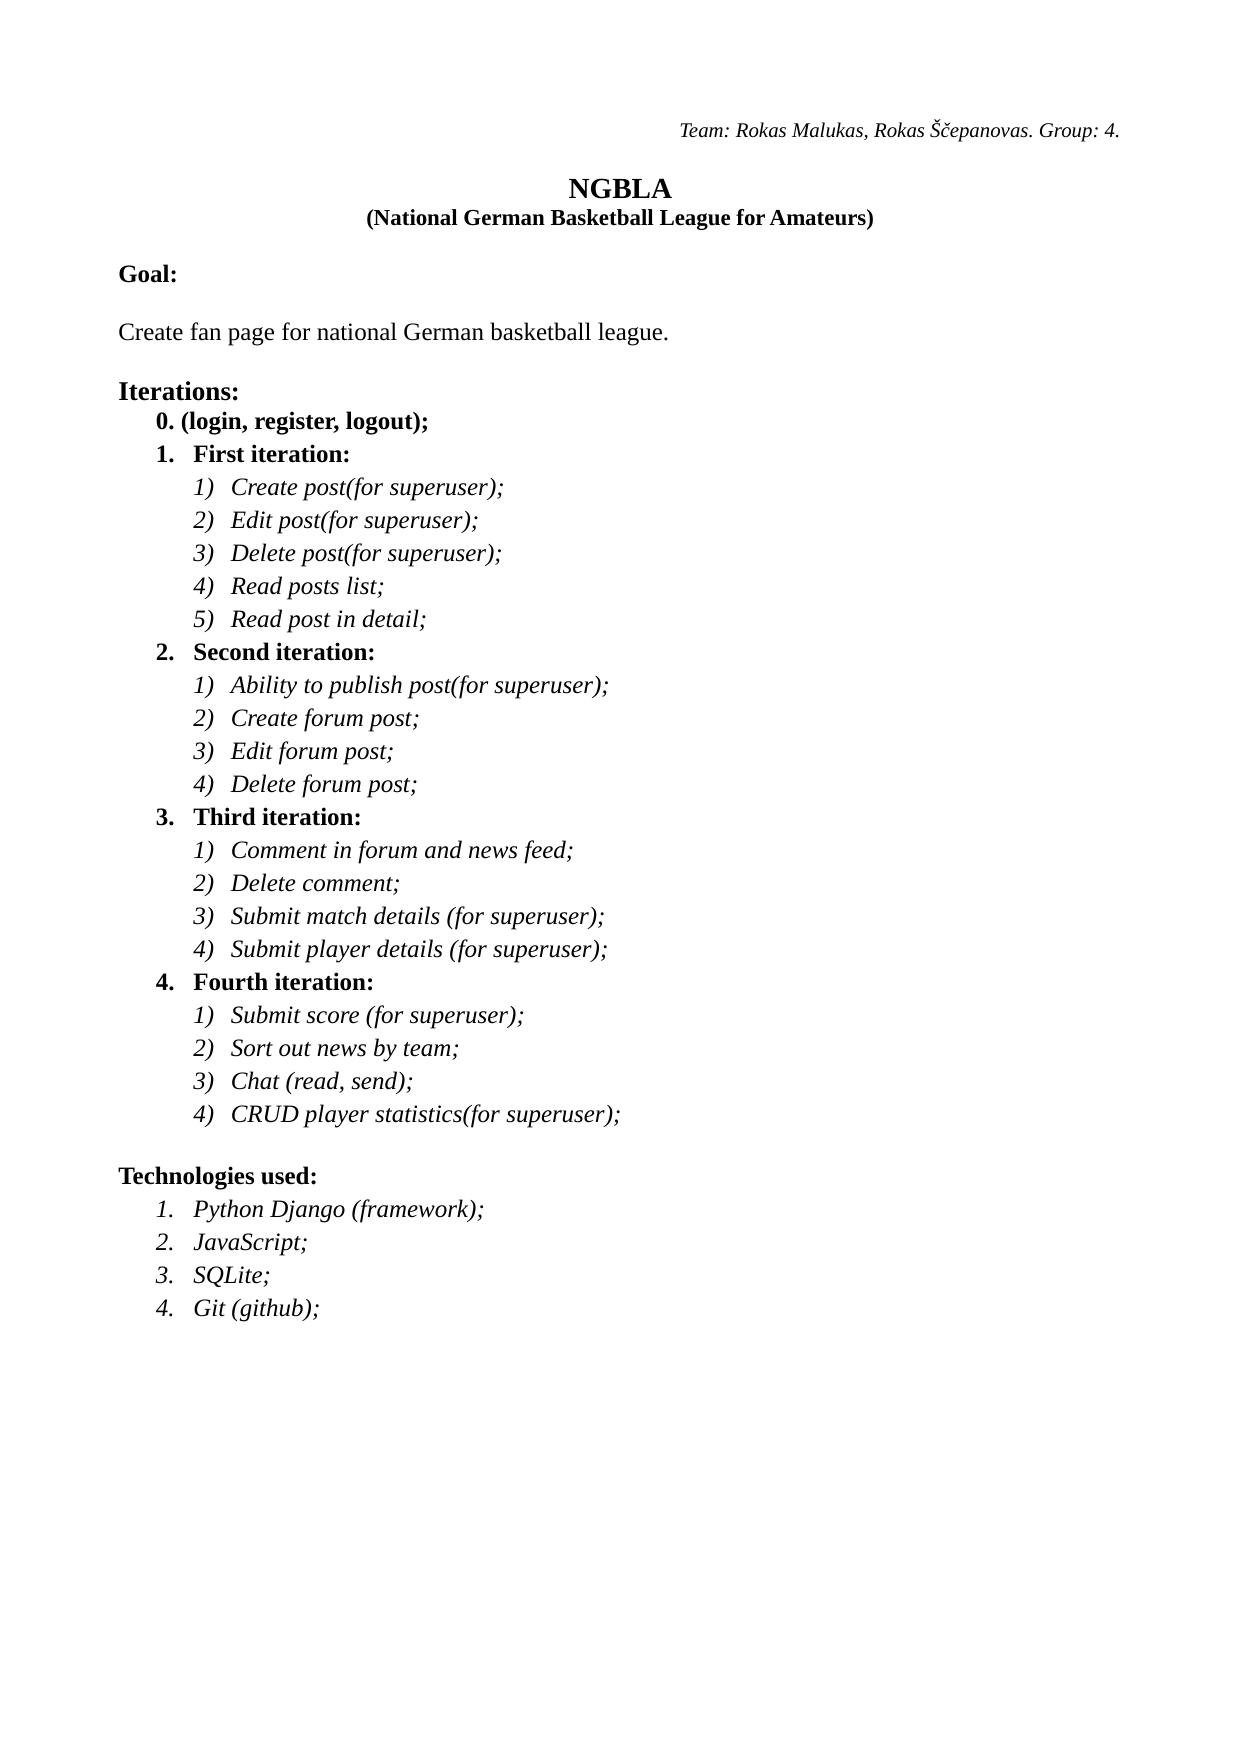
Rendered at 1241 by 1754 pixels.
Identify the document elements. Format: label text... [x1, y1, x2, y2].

text (National German Basketball League for Amateurs) [118, 204, 1122, 231]
text NGBLA [118, 171, 1122, 204]
list JavaScript; [156, 1227, 1122, 1256]
list Create forum post; [193, 703, 1122, 732]
text Technologies used: [118, 1161, 1122, 1190]
text Team: Rokas Malukas, Rokas Ščepanovas. Group: 4. [118, 118, 1122, 142]
list CRUD player statistics(for superuser); [193, 1099, 1122, 1128]
list Sort out news by team; [193, 1033, 1122, 1062]
list Submit match details (for superuser); [193, 901, 1122, 930]
text Goal: [118, 259, 1122, 288]
list Ability to publish post(for superuser); [193, 670, 1122, 699]
text Iterations: [118, 374, 1122, 406]
list Edit post(for superuser); [193, 505, 1122, 533]
list Submit player details (for superuser); [193, 934, 1122, 963]
text Create fan page for national German basketball league. [118, 317, 1122, 346]
list Read post in detail; [193, 604, 1122, 633]
text 0. (login, register, logout); [118, 406, 1122, 434]
list Create post(for superuser); [193, 472, 1122, 501]
list Second iteration: [156, 637, 1122, 666]
list Fourth iteration: [156, 967, 1122, 996]
list First iteration: [156, 439, 1122, 467]
list Git (github); [156, 1293, 1122, 1322]
list Edit forum post; [193, 736, 1122, 765]
list Comment in forum and news feed; [193, 835, 1122, 864]
list Delete forum post; [193, 769, 1122, 798]
list Submit score (for superuser); [193, 1000, 1122, 1029]
list SQLite; [156, 1260, 1122, 1289]
list Delete comment; [193, 868, 1122, 897]
list Python Django (framework); [156, 1194, 1122, 1223]
list Third iteration: [156, 802, 1122, 831]
list Read posts list; [193, 571, 1122, 599]
list Delete post(for superuser); [193, 538, 1122, 567]
list Chat (read, send); [193, 1066, 1122, 1095]
